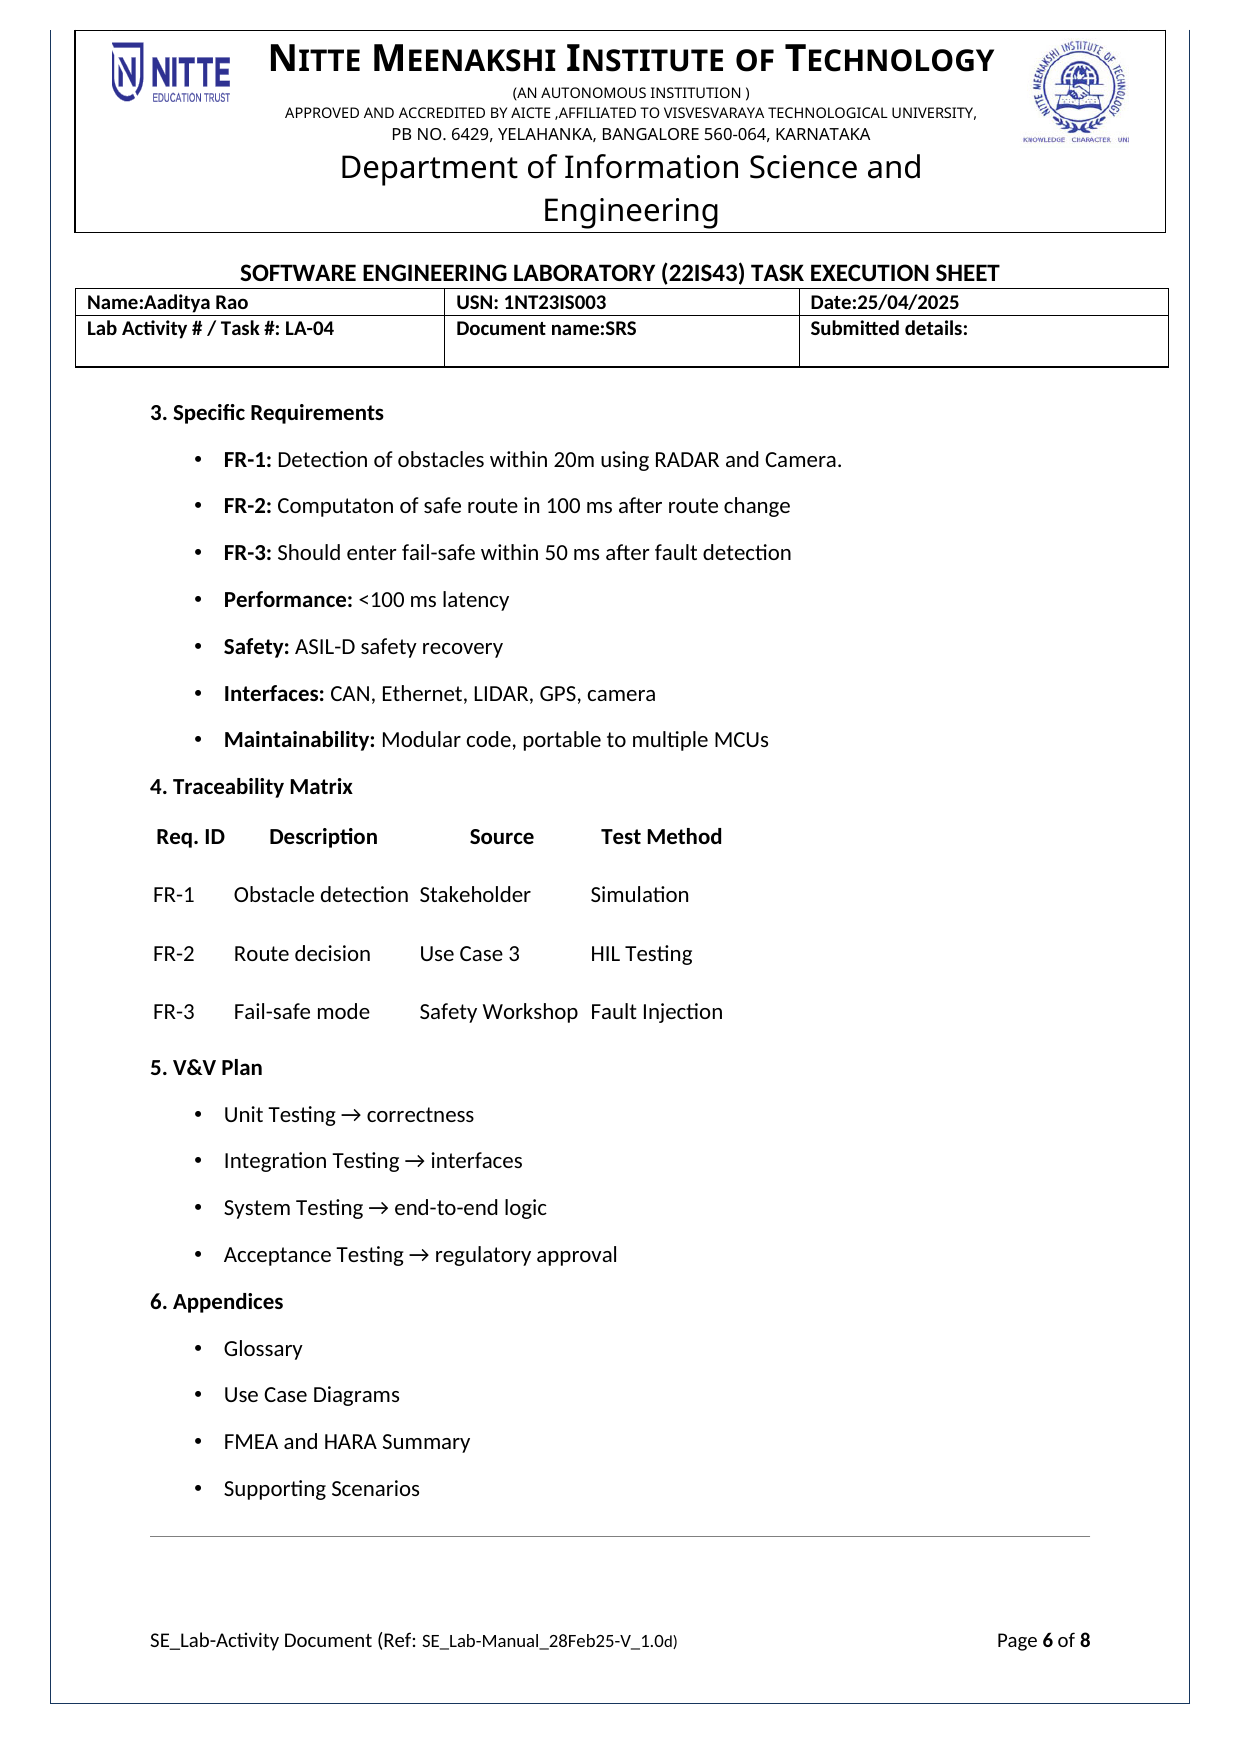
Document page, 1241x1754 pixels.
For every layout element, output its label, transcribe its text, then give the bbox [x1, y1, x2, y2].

list Safety: ASIL-D safety recovery [194, 632, 1090, 660]
picture [112, 39, 230, 103]
picture [1019, 31, 1129, 148]
list Interfaces: CAN, Ethernet, LIDAR, GPS, camera [194, 679, 1090, 707]
list FR-2: Computaton of safe route in 100 ms after route change [194, 492, 1090, 519]
list Unit Testing → correctness [194, 1100, 1090, 1128]
list FR-1: Detection of obstacles within 20m using RADAR and Camera. [194, 445, 1090, 473]
text 4. Traceability Matrix [150, 772, 1090, 800]
table_cell FR-2 [150, 936, 231, 994]
list Use Case Diagrams [194, 1381, 1090, 1408]
table_cell Route decision [231, 936, 416, 994]
list Integration Testing → interfaces [194, 1147, 1090, 1175]
table_cell FR-3 [150, 995, 231, 1053]
table_header Description [231, 819, 416, 877]
table_cell Stakeholder [416, 878, 587, 936]
table_cell Safety Workshop [416, 995, 587, 1053]
table_cell Fail-safe mode [231, 995, 416, 1053]
table_header Source [416, 819, 587, 877]
list Supporting Scenarios [194, 1474, 1090, 1502]
table_cell Obstacle detection [231, 878, 416, 936]
table_cell Simulation [588, 878, 736, 936]
list Maintainability: Modular code, portable to multiple MCUs [194, 725, 1090, 753]
table_header Req. ID [150, 819, 231, 877]
list FR-3: Should enter fail-safe within 50 ms after fault detection [194, 538, 1090, 566]
list System Testing → end-to-end logic [194, 1193, 1090, 1221]
table_cell Fault Injection [588, 995, 736, 1053]
list Acceptance Testing → regulatory approval [194, 1240, 1090, 1268]
text 5. V&V Plan [150, 1053, 1090, 1081]
list FMEA and HARA Summary [194, 1427, 1090, 1455]
text 6. Appendices [150, 1287, 1090, 1315]
list Performance: <100 ms latency [194, 585, 1090, 613]
text 3. Specific Requirements [150, 398, 1090, 426]
table_cell HIL Testing [588, 936, 736, 994]
list Glossary [194, 1334, 1090, 1362]
table_header Test Method [588, 819, 736, 877]
table_cell FR-1 [150, 878, 231, 936]
table_cell Use Case 3 [416, 936, 587, 994]
